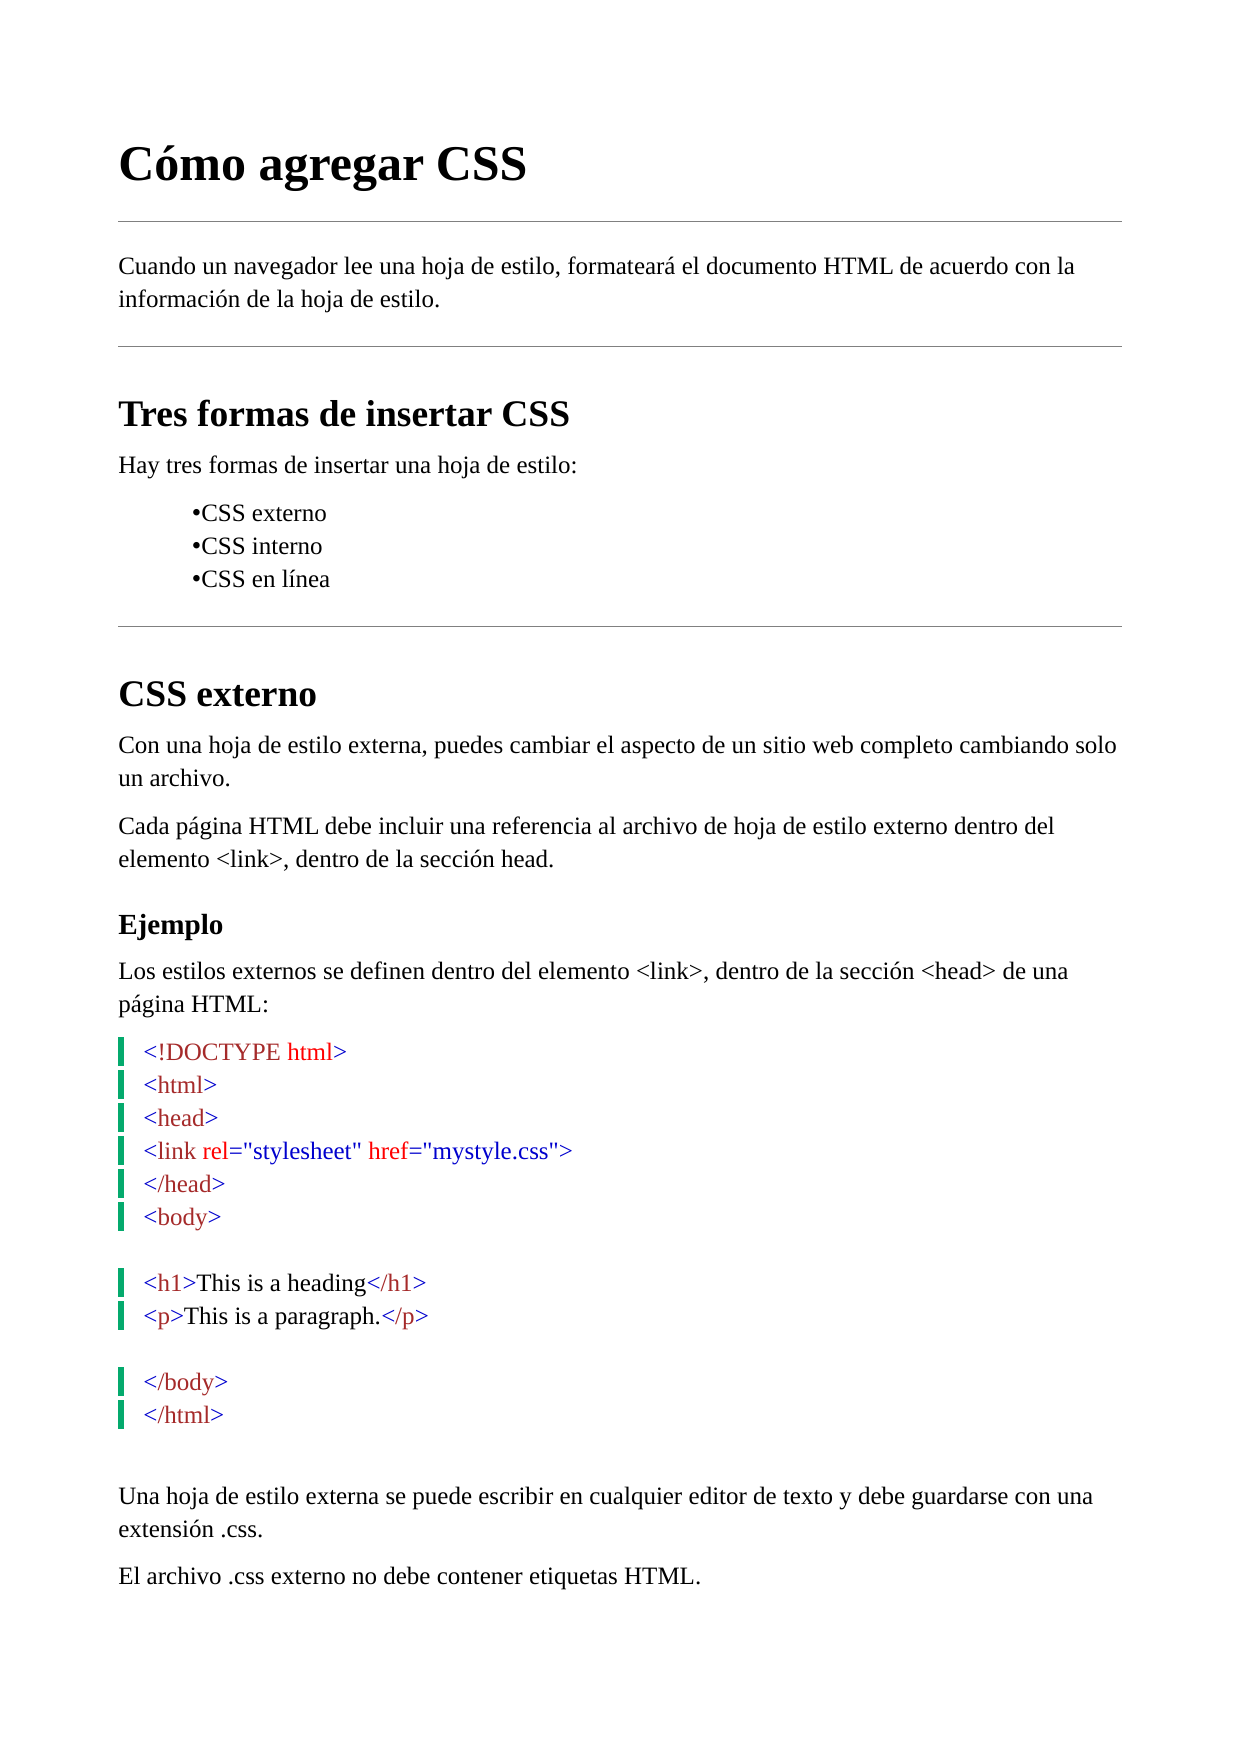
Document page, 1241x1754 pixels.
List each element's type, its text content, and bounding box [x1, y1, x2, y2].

text <!DOCTYPE html> <html> <head> <link rel="stylesheet" href="mystyle.css"> </head> <body> <h1>This is a heading</h1> <p>This is a paragraph.</p> </body> </html> [118, 1037, 1122, 1429]
text Con una hoja de estilo externa, puedes cambiar el aspecto de un sitio web completo cambiando solo un archivo. [118, 730, 1122, 792]
text Una hoja de estilo externa se puede escribir en cualquier editor de texto y debe guardarse con una extensión .css. [118, 1481, 1122, 1543]
text Hay tres formas de insertar una hoja de estilo: [118, 450, 1122, 479]
list CSS en línea [118, 564, 1122, 593]
list CSS interno [118, 531, 1122, 560]
text Los estilos externos se definen dentro del elemento <link>, dentro de la sección <head> de una página HTML: [118, 956, 1122, 1018]
subtitle Tres formas de insertar CSS [118, 392, 1122, 435]
list CSS externo [118, 498, 1122, 527]
subtitle Ejemplo [118, 907, 1122, 941]
text Cuando un navegador lee una hoja de estilo, formateará el documento HTML de acuerdo con la información de la hoja de estilo. [118, 251, 1122, 313]
text El archivo .css externo no debe contener etiquetas HTML. [118, 1561, 1122, 1590]
subtitle CSS externo [118, 672, 1122, 715]
subtitle Cómo agregar CSS [118, 134, 1122, 191]
text Cada página HTML debe incluir una referencia al archivo de hoja de estilo externo dentro del elemento <link>, dentro de la sección head. [118, 811, 1122, 873]
